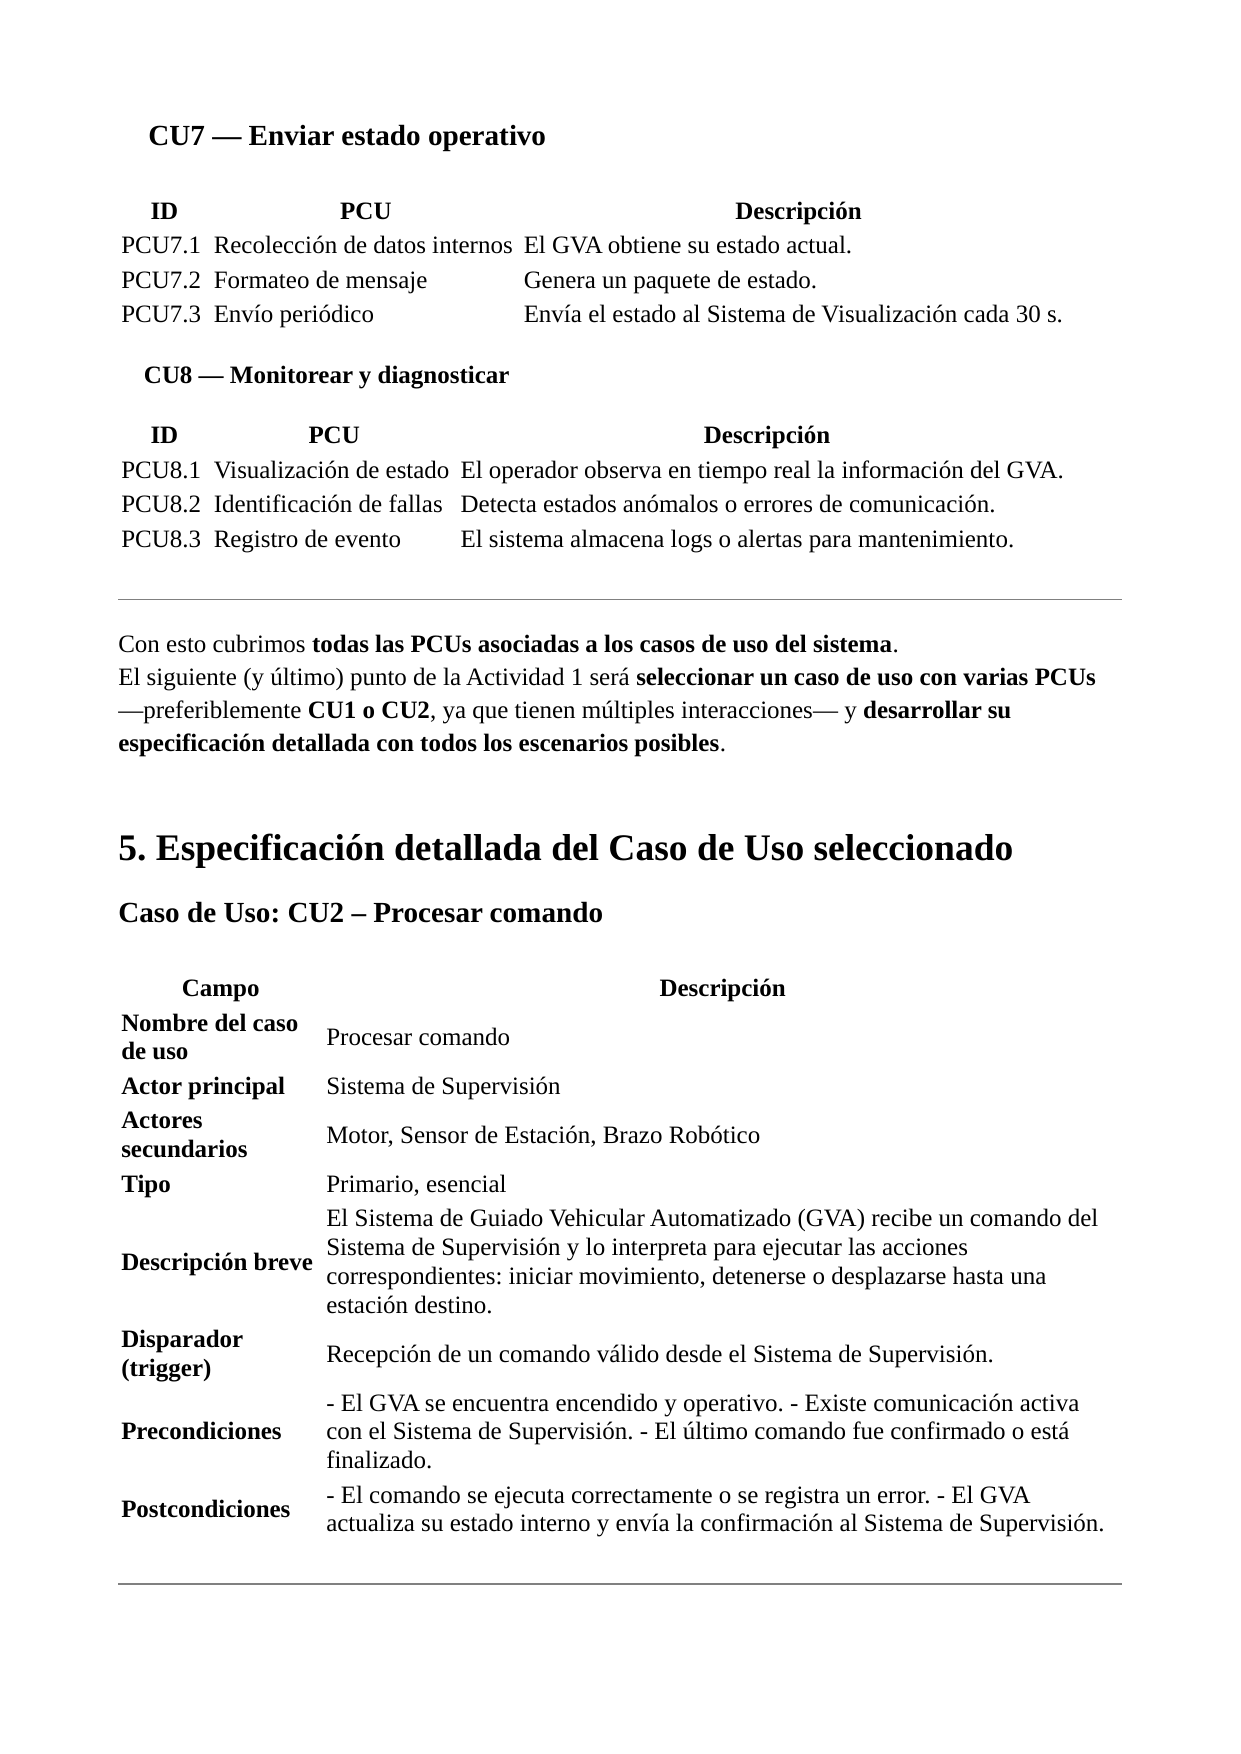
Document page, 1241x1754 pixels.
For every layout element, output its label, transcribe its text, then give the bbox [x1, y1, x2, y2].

table_cell El GVA obtiene su estado actual. [521, 228, 1076, 262]
table_cell PCU7.2 [118, 262, 211, 297]
table_cell Recolección de datos internos [211, 228, 521, 262]
table_cell Visualización de estado [211, 452, 457, 487]
table_cell - El comando se ejecuta correctamente o se registra un error. - El GVA actualiza su estado interno y envía la confirmación al Sistema de Supervisión. [323, 1477, 1122, 1540]
table_cell El Sistema de Guiado Vehicular Automatizado (GVA) recibe un comando del Sistema de Supervisión y lo interpreta para ejecutar las acciones correspondientes: iniciar movimiento, detenerse o desplazarse hasta una estación destino. [323, 1201, 1122, 1321]
table_cell Precondiciones [118, 1385, 323, 1477]
table_header PCU [211, 418, 457, 452]
table_cell - El GVA se encuentra encendido y operativo. - Existe comunicación activa con el Sistema de Supervisión. - El último comando fue confirmado o está finalizado. [323, 1385, 1122, 1477]
table_cell PCU8.3 [118, 521, 211, 556]
table_cell Sistema de Supervisión [323, 1068, 1122, 1103]
table_cell Detecta estados anómalos o errores de comunicación. [458, 487, 1076, 521]
table_cell Identificación de fallas [211, 487, 457, 521]
table_cell Postcondiciones [118, 1477, 323, 1540]
table_header ID [118, 418, 211, 452]
table_header PCU [211, 193, 521, 227]
table_cell Registro de evento [211, 521, 457, 556]
table_header Descripción [521, 193, 1076, 227]
subtitle 5. Especificación detallada del Caso de Uso seleccionado [118, 825, 1122, 868]
subtitle 🔹 CU7 — Enviar estado operativo [118, 118, 1122, 152]
text Con esto cubrimos todas las PCUs asociadas a los casos de uso del sistema. El siguiente (y último) punto de la Actividad 1 será seleccionar un caso de uso con varias PCUs —preferiblemente CU1 o CU2, ya que tienen múltiples interacciones— y desarrollar su especificación detallada con todos los escenarios posibles. [118, 629, 1122, 757]
table_cell Tipo [118, 1166, 323, 1201]
table_cell PCU7.3 [118, 297, 211, 331]
subtitle Caso de Uso: CU2 – Procesar comando [118, 895, 1122, 929]
text 🔹 CU8 — Monitorear y diagnosticar [118, 360, 1122, 389]
table_cell Envío periódico [211, 297, 521, 331]
table_header Campo [118, 970, 323, 1005]
table_cell Descripción breve [118, 1201, 323, 1321]
table_cell Envía el estado al Sistema de Visualización cada 30 s. [521, 297, 1076, 331]
table_cell Actores secundarios [118, 1103, 323, 1166]
table_cell PCU8.1 [118, 452, 211, 487]
table_header Descripción [323, 970, 1122, 1005]
table_cell PCU7.1 [118, 228, 211, 262]
table_cell Disparador (trigger) [118, 1321, 323, 1385]
table_cell Formateo de mensaje [211, 262, 521, 297]
table_cell Recepción de un comando válido desde el Sistema de Supervisión. [323, 1321, 1122, 1385]
table_header Descripción [458, 418, 1076, 452]
table_cell Actor principal [118, 1068, 323, 1103]
table_cell Primario, esencial [323, 1166, 1122, 1201]
table_header ID [118, 193, 211, 227]
table_cell Genera un paquete de estado. [521, 262, 1076, 297]
table_cell Nombre del caso de uso [118, 1005, 323, 1068]
table_cell El operador observa en tiempo real la información del GVA. [458, 452, 1076, 487]
table_cell Procesar comando [323, 1005, 1122, 1068]
table_cell Motor, Sensor de Estación, Brazo Robótico [323, 1103, 1122, 1166]
table_cell El sistema almacena logs o alertas para mantenimiento. [458, 521, 1076, 556]
table_cell PCU8.2 [118, 487, 211, 521]
